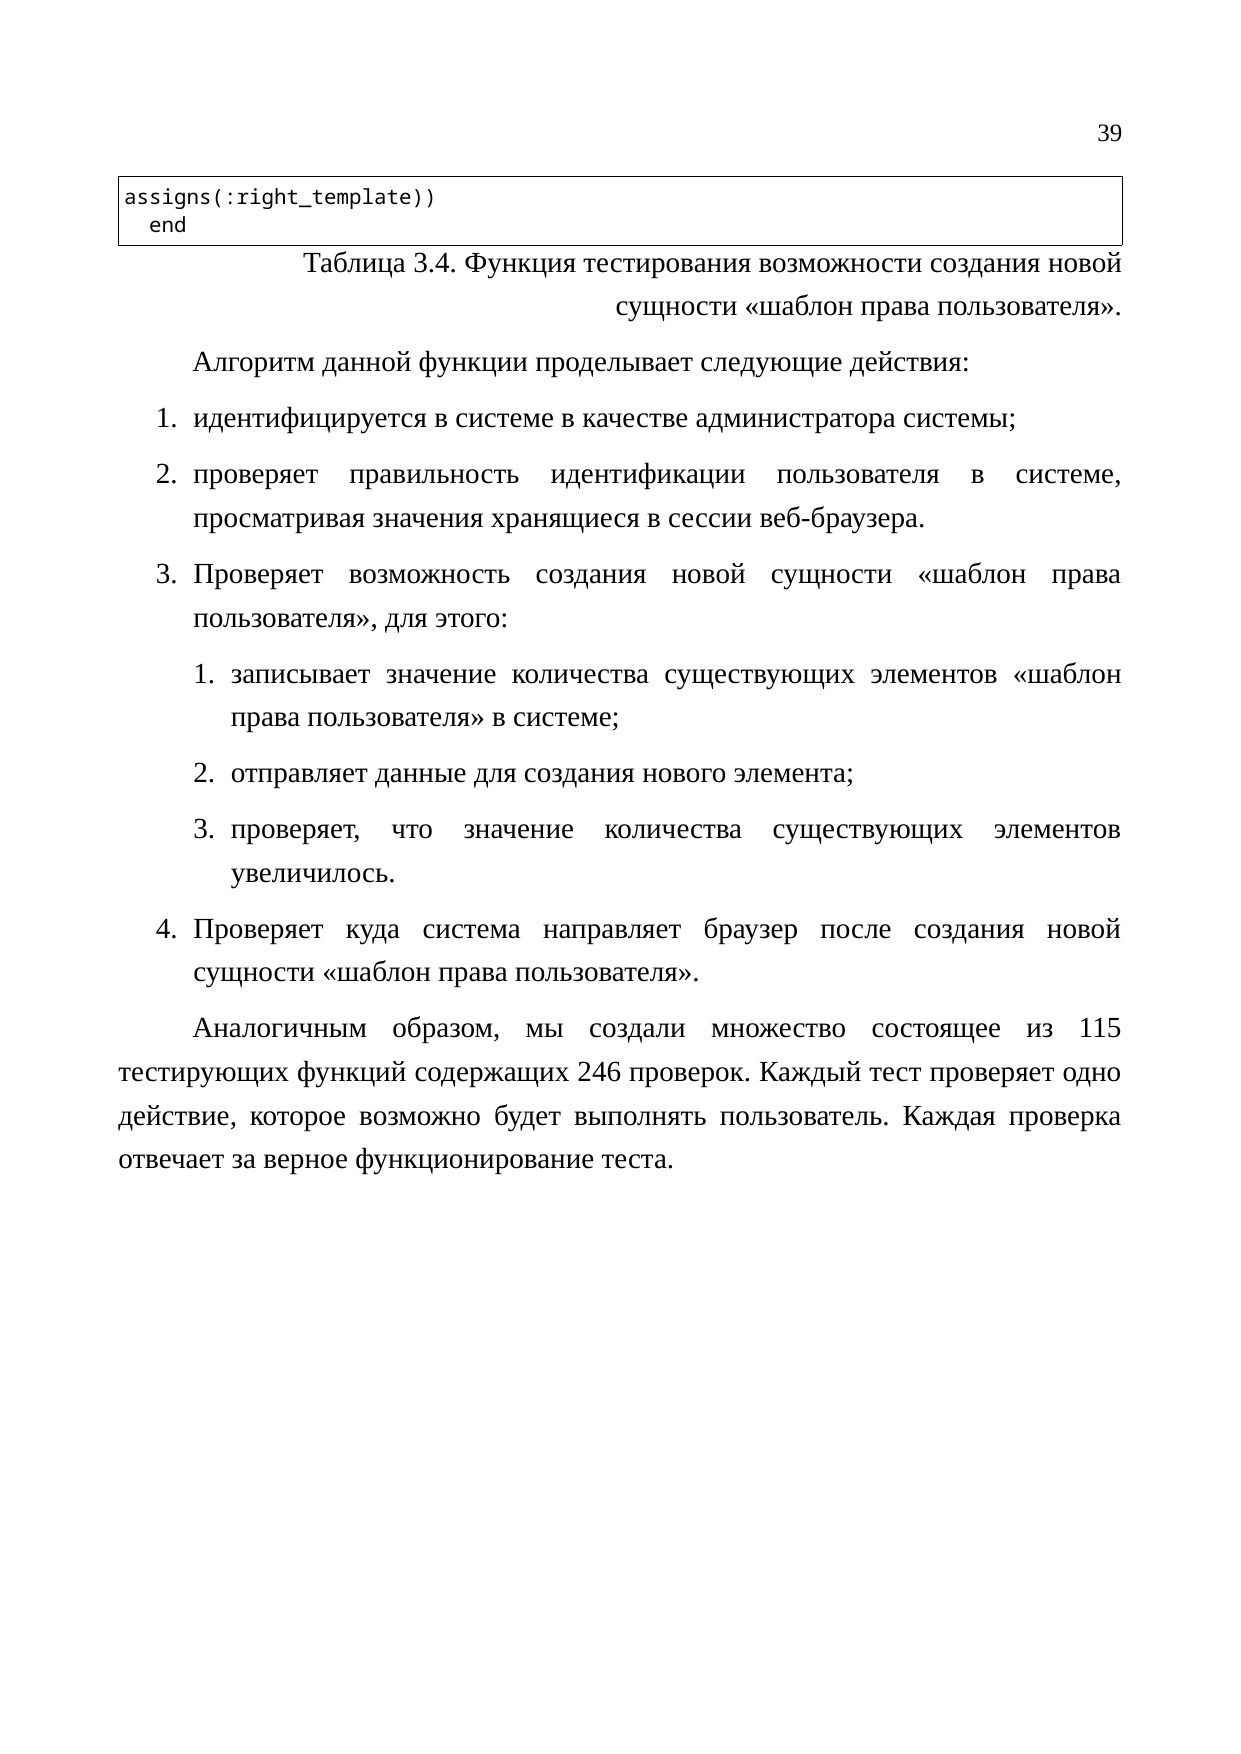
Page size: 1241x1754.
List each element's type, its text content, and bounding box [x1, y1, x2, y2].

list идентифицируется в системе в качестве администратора системы; [156, 401, 1122, 434]
text Аналогичным образом, мы создали множество состоящее из 115 тестирующих функций содержащих 246 проверок. Каждый тест проверяет одно действие, которое возможно будет выполнять пользователь. Каждая проверка отвечает за верное функционирование теста. [118, 1011, 1122, 1175]
list Проверяет возможность создания новой сущности «шаблон права пользователя», для этого: [156, 556, 1122, 633]
list записывает значение количества существующих элементов «шаблон права пользователя» в системе; [193, 656, 1122, 733]
text Таблица 3.4. Функция тестирования возможности создания новой сущности «шаблон права пользователя». [118, 246, 1122, 322]
list проверяет правильность идентификации пользователя в системе, просматривая значения хранящиеся в сессии веб-браузера. [156, 457, 1122, 534]
list отправляет данные для создания нового элемента; [193, 755, 1122, 789]
list Проверяет куда система направляет браузер после создания новой сущности «шаблон права пользователя». [156, 911, 1122, 988]
table_header assigns(:right_template)) end [119, 177, 1122, 245]
list проверяет, что значение количества существующих элементов увеличилось. [193, 811, 1122, 888]
text Алгоритм данной функции проделывает следующие действия: [118, 344, 1122, 378]
